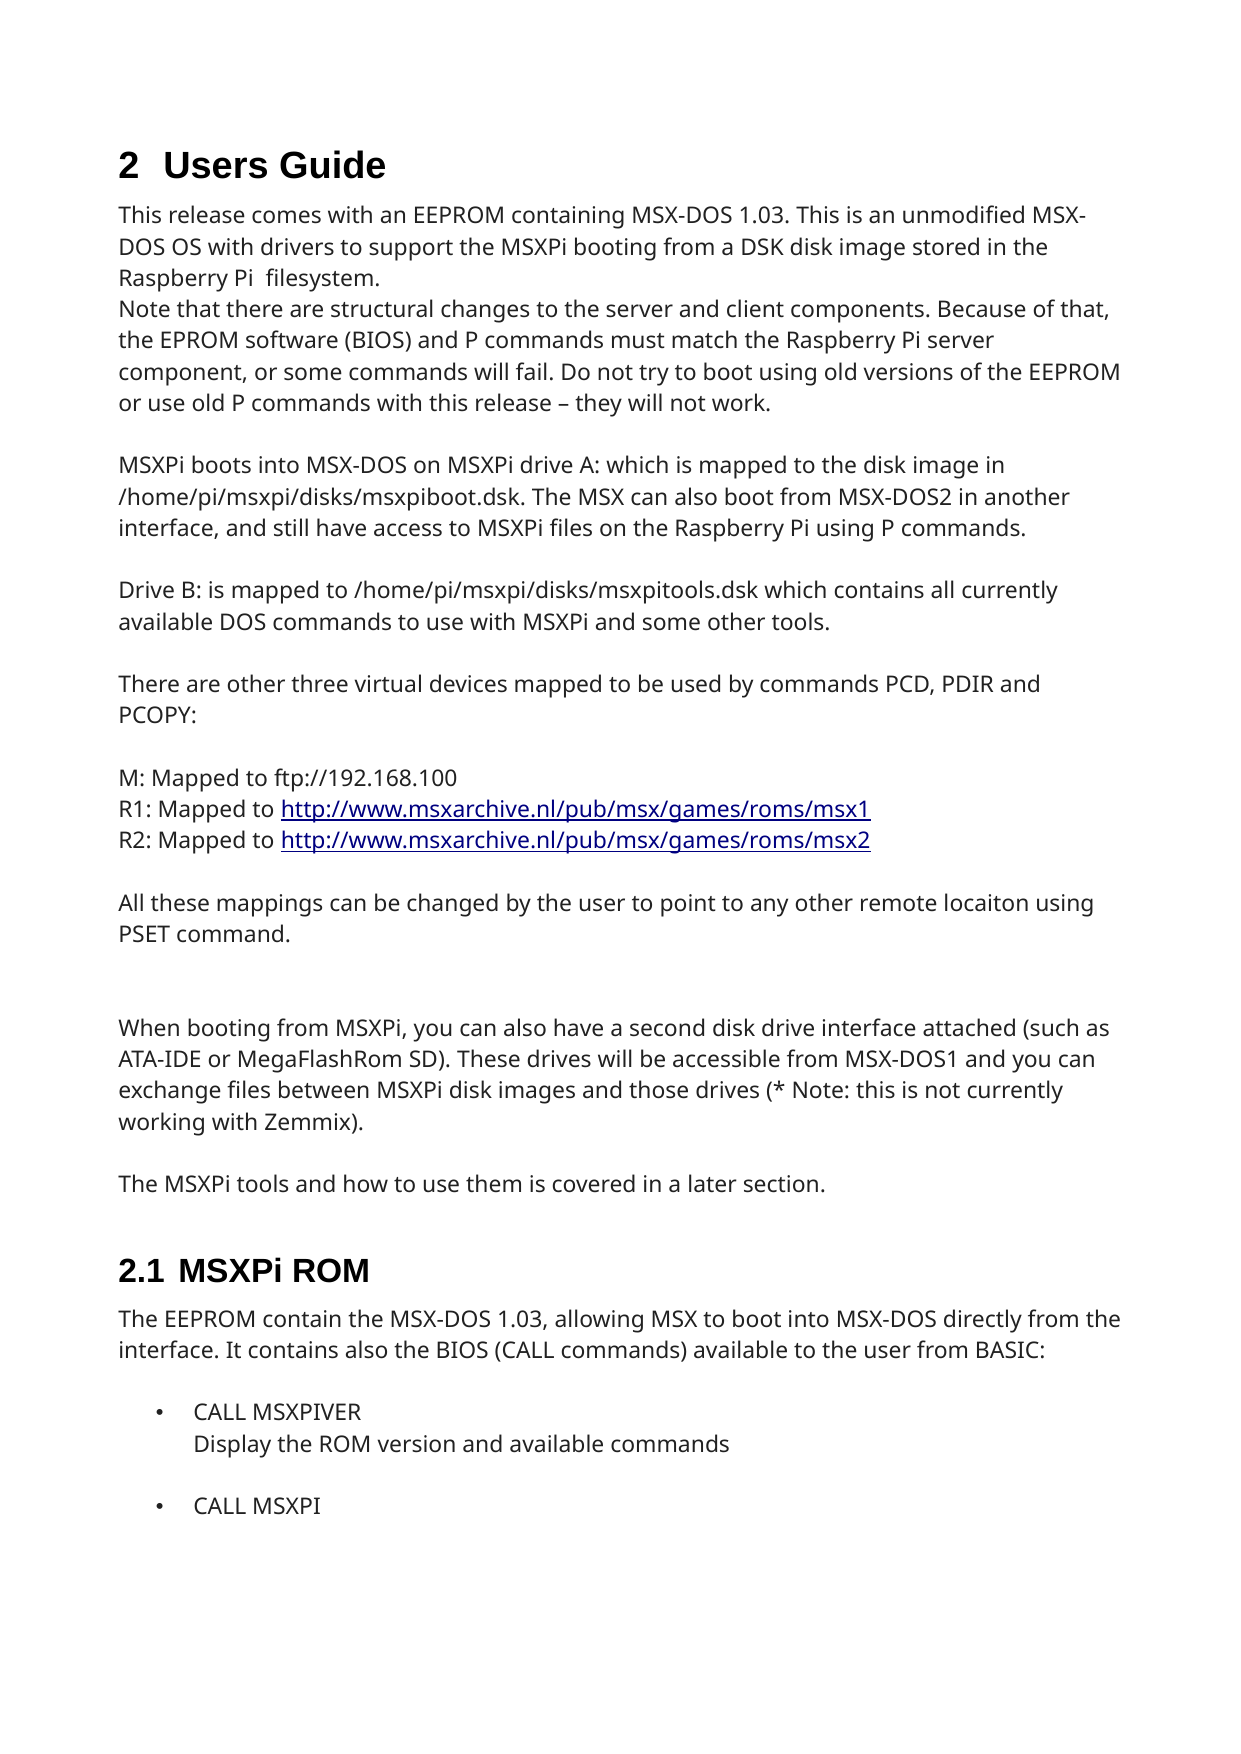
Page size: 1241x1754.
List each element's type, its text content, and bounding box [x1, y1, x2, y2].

text R2: Mapped to http://www.msxarchive.nl/pub/msx/games/roms/msx2 [118, 824, 1122, 856]
text When booting from MSXPi, you can also have a second disk drive interface attached (such as ATA-IDE or MegaFlashRom SD). These drives will be accessible from MSX-DOS1 and you can exchange files between MSXPi disk images and those drives (* Note: this is not currently working with Zemmix). [118, 1012, 1122, 1137]
text Drive B: is mapped to /home/pi/msxpi/disks/msxpitools.dsk which contains all currently available DOS commands to use with MSXPi and some other tools. [118, 574, 1122, 637]
text Note that there are structural changes to the server and client components. Because of that, the EPROM software (BIOS) and P commands must match the Raspberry Pi server component, or some commands will fail. Do not try to boot using old versions of the EEPROM or use old P commands with this release – they will not work. [118, 293, 1122, 418]
text M: Mapped to ftp://192.168.100 [118, 762, 1122, 793]
subtitle Users Guide [118, 143, 1122, 187]
list CALL MSXPIVER [156, 1396, 1122, 1427]
text All these mappings can be changed by the user to point to any other remote locaiton using PSET command. [118, 887, 1122, 949]
text There are other three virtual devices mapped to be used by commands PCD, PDIR and PCOPY: [118, 668, 1122, 731]
text The EEPROM contain the MSX-DOS 1.03, allowing MSX to boot into MSX-DOS directly from the interface. It contains also the BIOS (CALL commands) available to the user from BASIC: [118, 1302, 1122, 1365]
text This release comes with an EEPROM containing MSX-DOS 1.03. This is an unmodified MSX-DOS OS with drivers to support the MSXPi booting from a DSK disk image stored in the Raspberry Pi filesystem. [118, 199, 1122, 293]
text The MSXPi tools and how to use them is covered in a later section. [118, 1168, 1122, 1199]
text R1: Mapped to http://www.msxarchive.nl/pub/msx/games/roms/msx1 [118, 793, 1122, 824]
subtitle MSXPi ROM [118, 1251, 1122, 1290]
list CALL MSXPI [156, 1490, 1122, 1521]
text MSXPi boots into MSX-DOS on MSXPi drive A: which is mapped to the disk image in /home/pi/msxpi/disks/msxpiboot.dsk. The MSX can also boot from MSX-DOS2 in another interface, and still have access to MSXPi files on the Raspberry Pi using P commands. [118, 449, 1122, 543]
list Display the ROM version and available commands [156, 1427, 1122, 1459]
